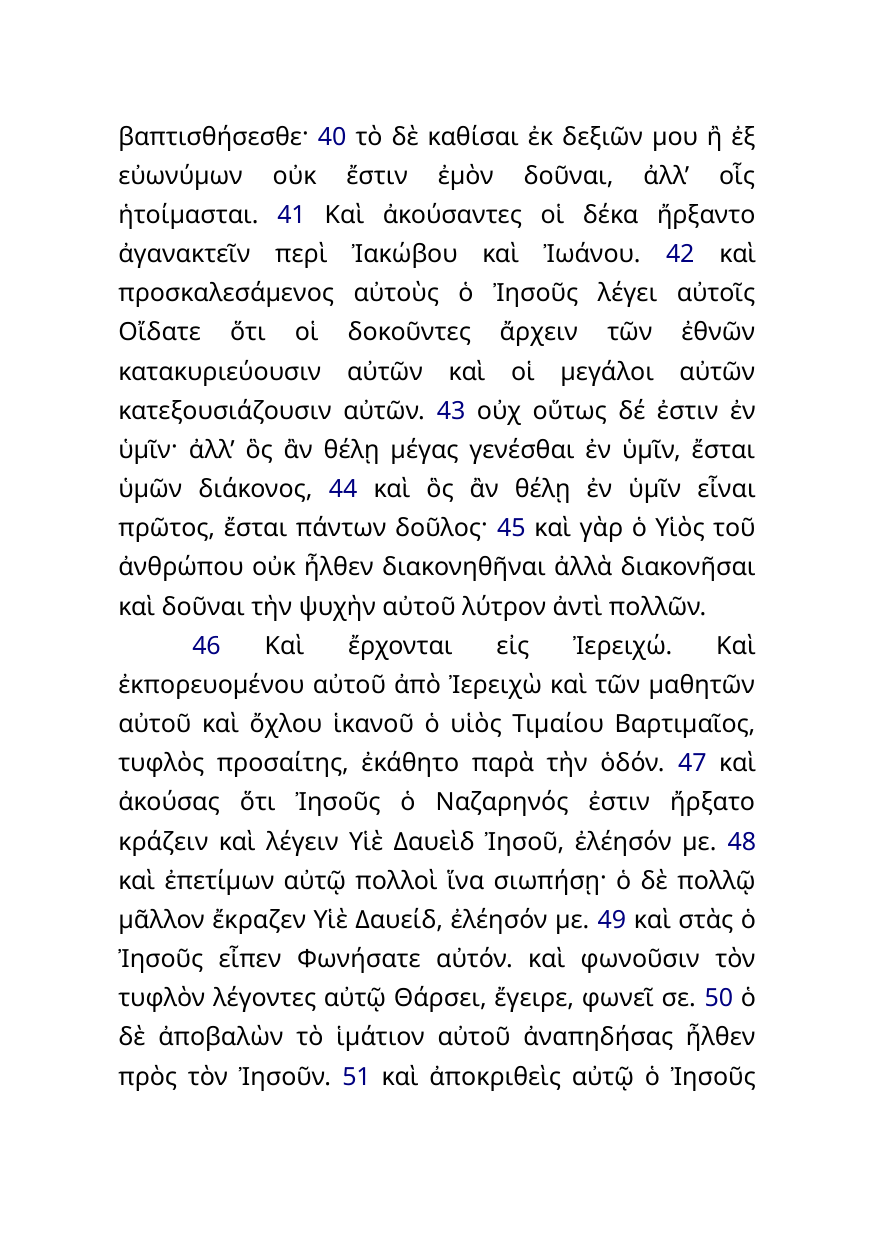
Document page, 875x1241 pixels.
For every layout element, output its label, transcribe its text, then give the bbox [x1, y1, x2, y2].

text 46 Καὶ ἔρχονται εἰς Ἰερειχώ. Καὶ ἐκπορευομένου αὐτοῦ ἀπὸ Ἰερειχὼ καὶ τῶν μαθητῶν αὐτοῦ καὶ ὄχλου ἱκανοῦ ὁ υἱὸς Τιμαίου Βαρτιμαῖος, τυφλὸς προσαίτης, ἐκάθητο παρὰ τὴν ὁδόν. 47 καὶ ἀκούσας ὅτι Ἰησοῦς ὁ Ναζαρηνός ἐστιν ἤρξατο κράζειν καὶ λέγειν Υἱὲ Δαυεὶδ Ἰησοῦ, ἐλέησόν με. 48 καὶ ἐπετίμων αὐτῷ πολλοὶ ἵνα σιωπήσῃ· ὁ δὲ πολλῷ μᾶλλον ἔκραζεν Υἱὲ Δαυείδ, ἐλέησόν με. 49 καὶ στὰς ὁ Ἰησοῦς εἶπεν Φωνήσατε αὐτόν. καὶ φωνοῦσιν τὸν τυφλὸν λέγοντες αὐτῷ Θάρσει, ἔγειρε, φωνεῖ σε. 50 ὁ δὲ ἀποβαλὼν τὸ ἱμάτιον αὐτοῦ ἀναπηδήσας ἦλθεν πρὸς τὸν Ἰησοῦν. 51 καὶ ἀποκριθεὶς αὐτῷ ὁ Ἰησοῦς [118, 627, 756, 1092]
text βαπτισθήσεσθε· 40 τὸ δὲ καθίσαι ἐκ δεξιῶν μου ἢ ἐξ εὐωνύμων οὐκ ἔστιν ἐμὸν δοῦναι, ἀλλ’ οἷς ἡτοίμασται. 41 Καὶ ἀκούσαντες οἱ δέκα ἤρξαντο ἀγανακτεῖν περὶ Ἰακώβου καὶ Ἰωάνου. 42 καὶ προσκαλεσάμενος αὐτοὺς ὁ Ἰησοῦς λέγει αὐτοῖς Οἴδατε ὅτι οἱ δοκοῦντες ἄρχειν τῶν ἐθνῶν κατακυριεύουσιν αὐτῶν καὶ οἱ μεγάλοι αὐτῶν κατεξουσιάζουσιν αὐτῶν. 43 οὐχ οὕτως δέ ἐστιν ἐν ὑμῖν· ἀλλ’ ὃς ἂν θέλῃ μέγας γενέσθαι ἐν ὑμῖν, ἔσται ὑμῶν διάκονος, 44 καὶ ὃς ἂν θέλῃ ἐν ὑμῖν εἶναι πρῶτος, ἔσται πάντων δοῦλος· 45 καὶ γὰρ ὁ Υἱὸς τοῦ ἀνθρώπου οὐκ ἦλθεν διακονηθῆναι ἀλλὰ διακονῆσαι καὶ δοῦναι τὴν ψυχὴν αὐτοῦ λύτρον ἀντὶ πολλῶν. [118, 118, 756, 622]
